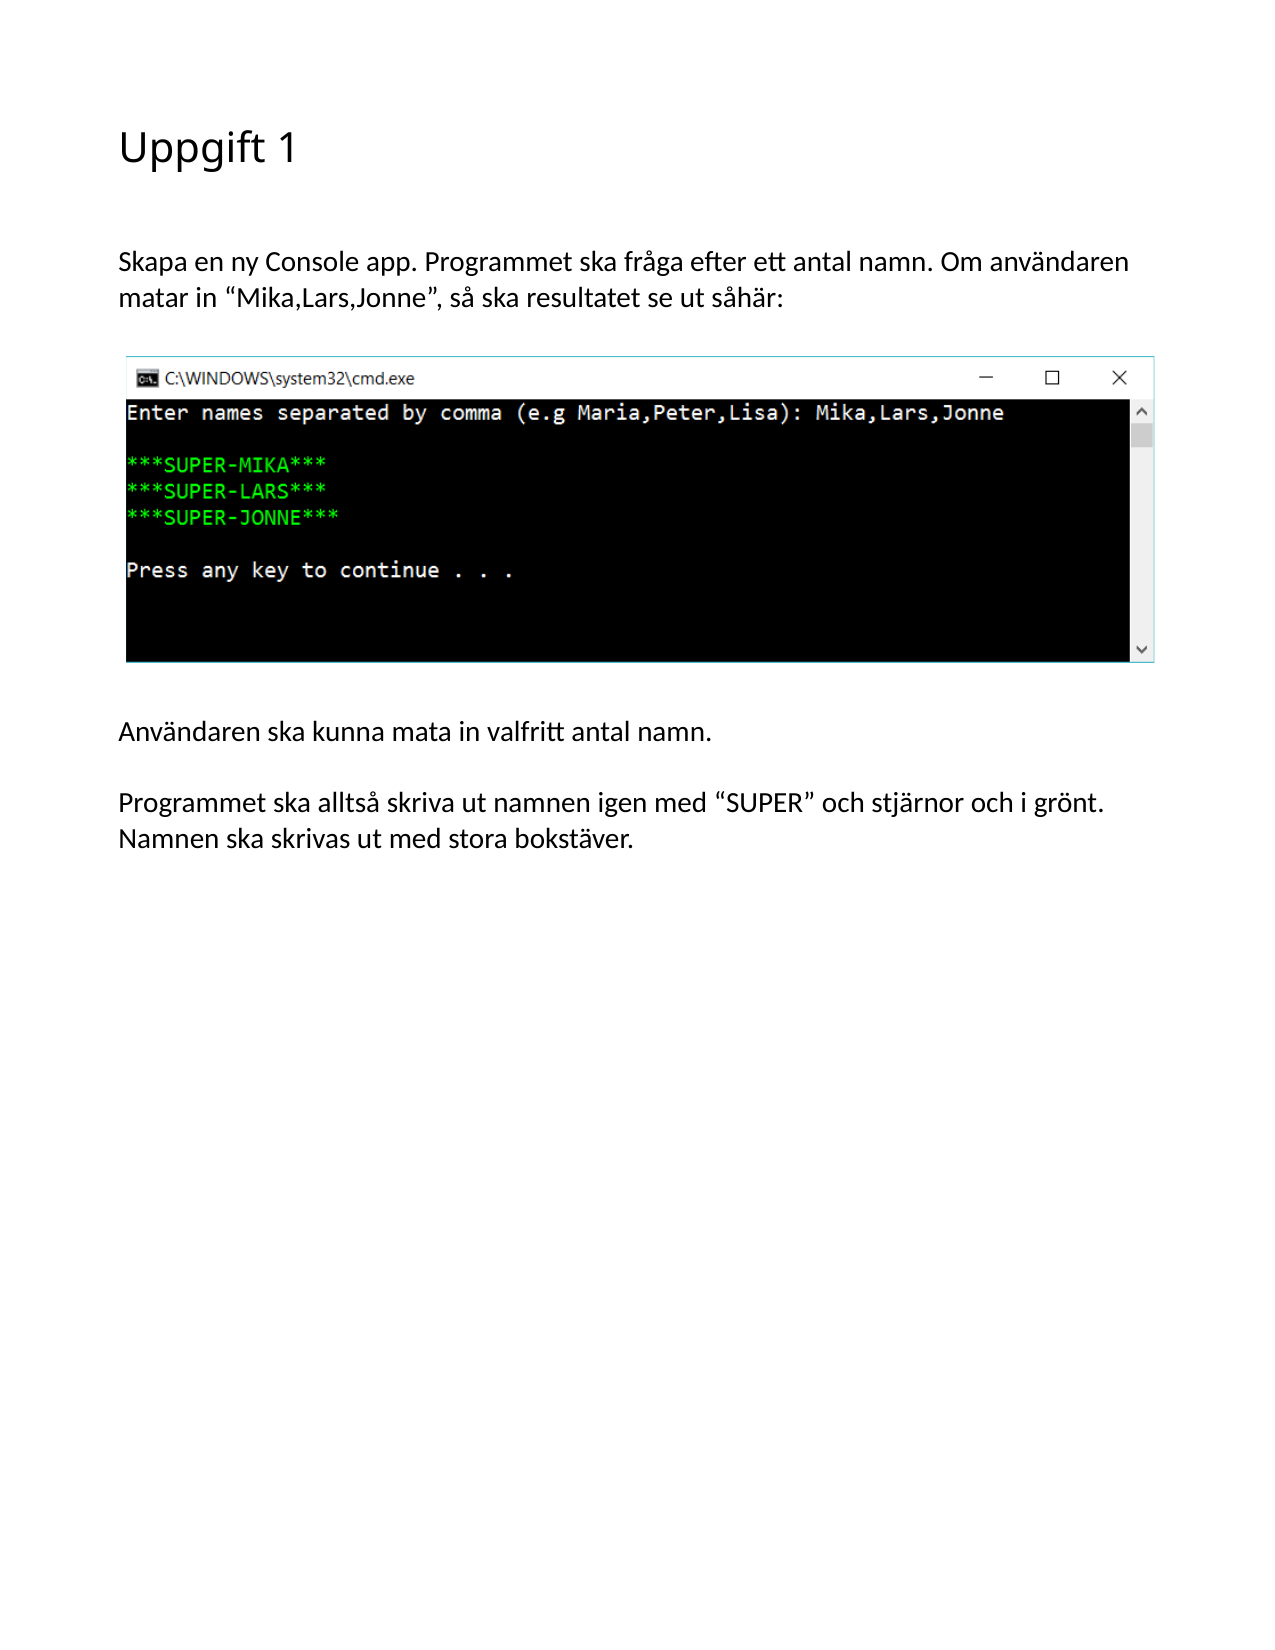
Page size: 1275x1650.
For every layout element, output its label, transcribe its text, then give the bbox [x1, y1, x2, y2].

text Programmet ska alltså skriva ut namnen igen med “SUPER” och stjärnor och i grönt. Namnen ska skrivas ut med stora bokstäver. [118, 784, 1157, 856]
text Användaren ska kunna mata in valfritt antal namn. [118, 713, 1157, 749]
text Skapa en ny Console app. Programmet ska fråga efter ett antal namn. Om användaren matar in “Mika,Lars,Jonne”, så ska resultatet se ut såhär: [118, 243, 1157, 314]
text Uppgift 1 [118, 118, 1157, 175]
picture [126, 356, 1155, 663]
